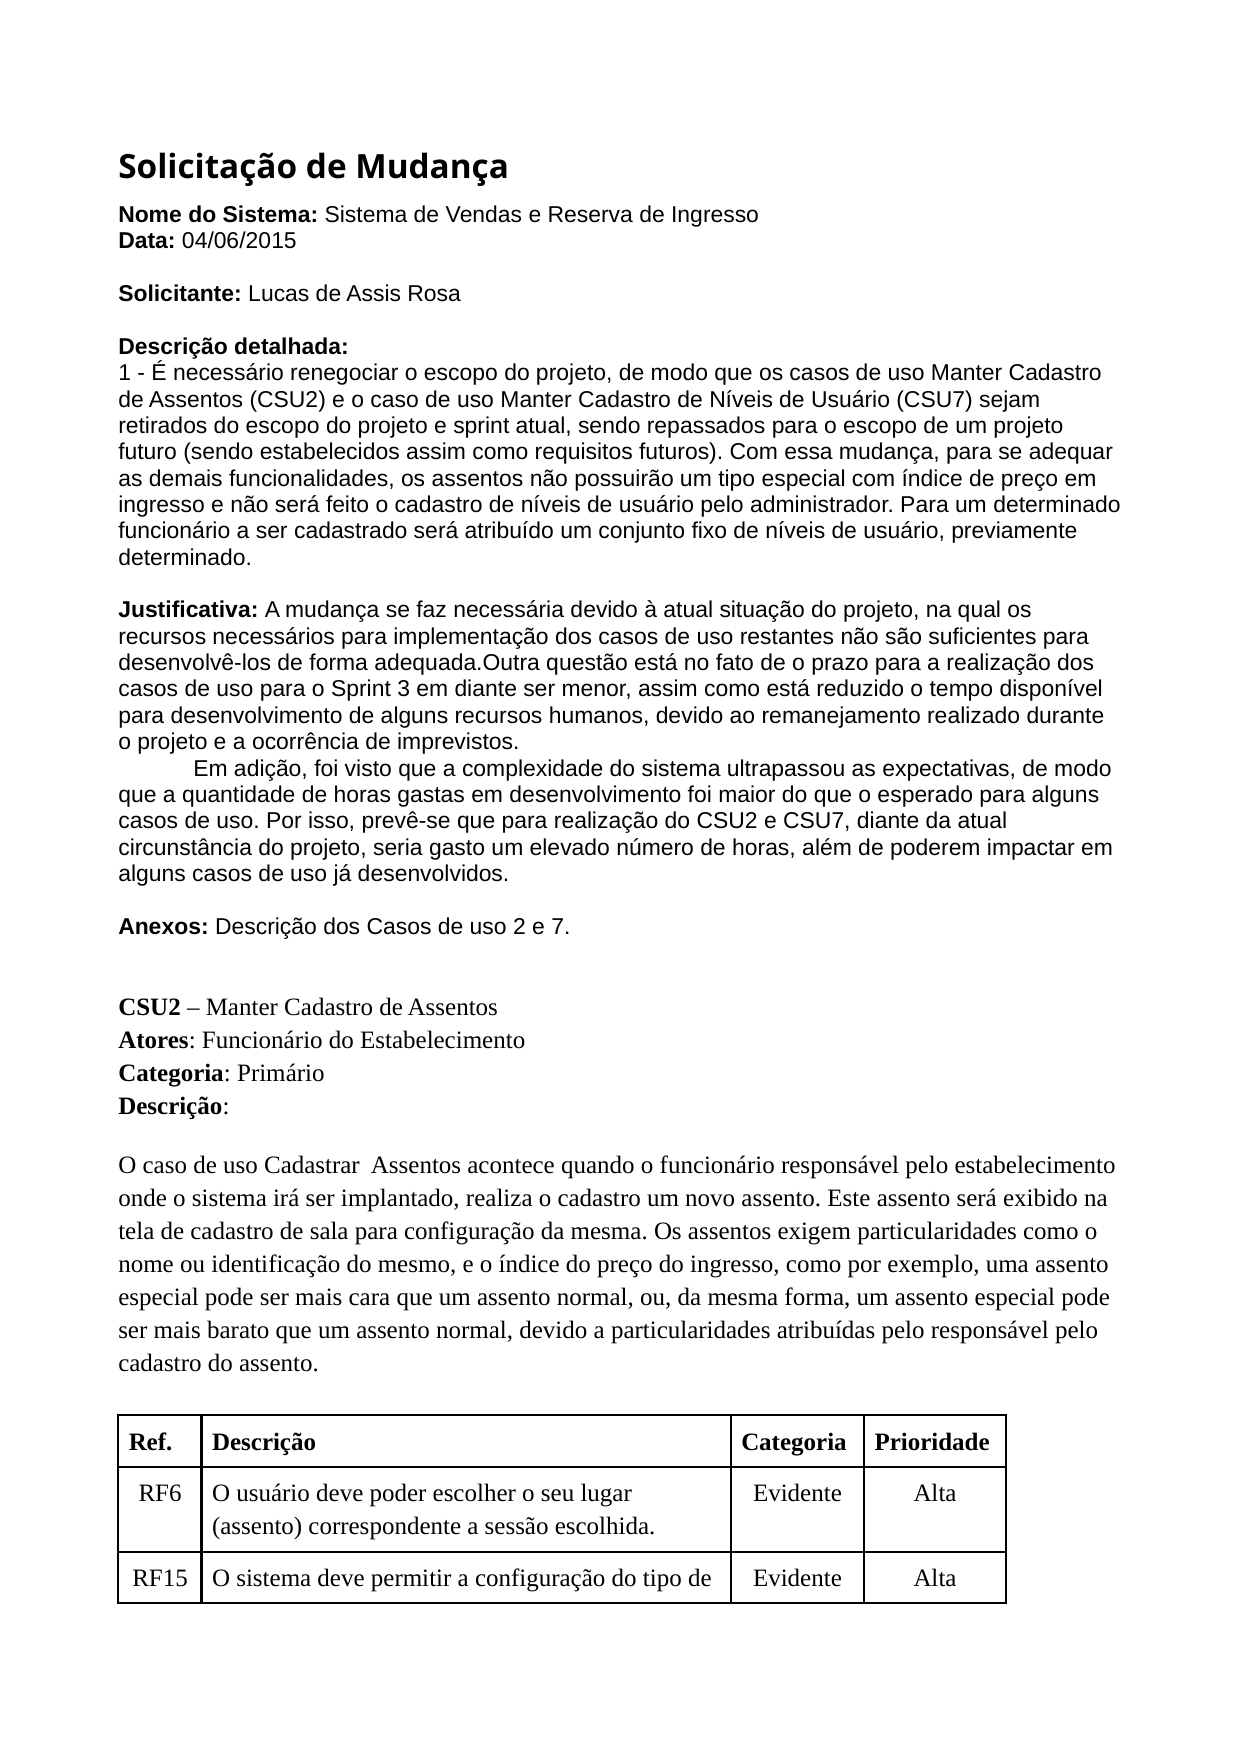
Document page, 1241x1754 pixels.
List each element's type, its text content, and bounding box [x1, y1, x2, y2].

text Em adição, foi visto que a complexidade do sistema ultrapassou as expectativas, de modo que a quantidade de horas gastas em desenvolvimento foi maior do que o esperado para alguns casos de uso. Por isso, prevê-se que para realização do CSU2 e CSU7, diante da atual circunstância do projeto, seria gasto um elevado número de horas, além de poderem impactar em alguns casos de uso já desenvolvidos. [118, 754, 1122, 886]
table_header Categoria [732, 1416, 863, 1466]
table_cell O usuário deve poder escolher o seu lugar (assento) correspondente a sessão escolhida. [203, 1468, 730, 1551]
text Anexos: Descrição dos Casos de uso 2 e 7. [118, 913, 1122, 939]
subtitle Solicitação de Mudança [118, 143, 1122, 188]
table_cell RF6 [119, 1468, 200, 1551]
table_cell O sistema deve permitir a configuração do tipo de [203, 1553, 730, 1602]
text Data: 04/06/2015 [118, 227, 1122, 254]
text Justificativa: A mudança se faz necessária devido à atual situação do projeto, na qual os recursos necessários para implementação dos casos de uso restantes não são suficientes para desenvolvê-los de forma adequada.Outra questão está no fato de o prazo para a realização dos casos de uso para o Sprint 3 em diante ser menor, assim como está reduzido o tempo disponível para desenvolvimento de alguns recursos humanos, devido ao remanejamento realizado durante o projeto e a ocorrência de imprevistos. [118, 596, 1122, 754]
text Descrição: [118, 1091, 1122, 1119]
text Solicitante: Lucas de Assis Rosa [118, 280, 1122, 306]
table_cell Evidente [732, 1468, 863, 1551]
text Nome do Sistema: Sistema de Vendas e Reserva de Ingresso [118, 201, 1122, 227]
table_cell Alta [865, 1468, 1005, 1551]
text 1 - É necessário renegociar o escopo do projeto, de modo que os casos de uso Manter Cadastro de Assentos (CSU2) e o caso de uso Manter Cadastro de Níveis de Usuário (CSU7) sejam retirados do escopo do projeto e sprint atual, sendo repassados para o escopo de um projeto futuro (sendo estabelecidos assim como requisitos futuros). Com essa mudança, para se adequar as demais funcionalidades, os assentos não possuirão um tipo especial com índice de preço em ingresso e não será feito o cadastro de níveis de usuário pelo administrador. Para um determinado funcionário a ser cadastrado será atribuído um conjunto fixo de níveis de usuário, previamente determinado. [118, 359, 1122, 570]
text CSU2 – Manter Cadastro de Assentos [118, 992, 1122, 1020]
table_header Prioridade [865, 1416, 1005, 1466]
table_header Ref. [119, 1416, 200, 1466]
text O caso de uso Cadastrar Assentos acontece quando o funcionário responsável pelo estabelecimento onde o sistema irá ser implantado, realiza o cadastro um novo assento. Este assento será exibido na tela de cadastro de sala para configuração da mesma. Os assentos exigem particularidades como o nome ou identificação do mesmo, e o índice do preço do ingresso, como por exemplo, uma assento especial pode ser mais cara que um assento normal, ou, da mesma forma, um assento especial pode ser mais barato que um assento normal, devido a particularidades atribuídas pelo responsável pelo cadastro do assento. [118, 1150, 1122, 1377]
table_cell Evidente [732, 1553, 863, 1602]
text Categoria: Primário [118, 1058, 1122, 1086]
table_cell RF15 [119, 1553, 200, 1602]
table_cell Alta [865, 1553, 1005, 1602]
text Atores: Funcionário do Estabelecimento [118, 1025, 1122, 1053]
table_header Descrição [203, 1416, 730, 1466]
text Descrição detalhada: [118, 333, 1122, 359]
